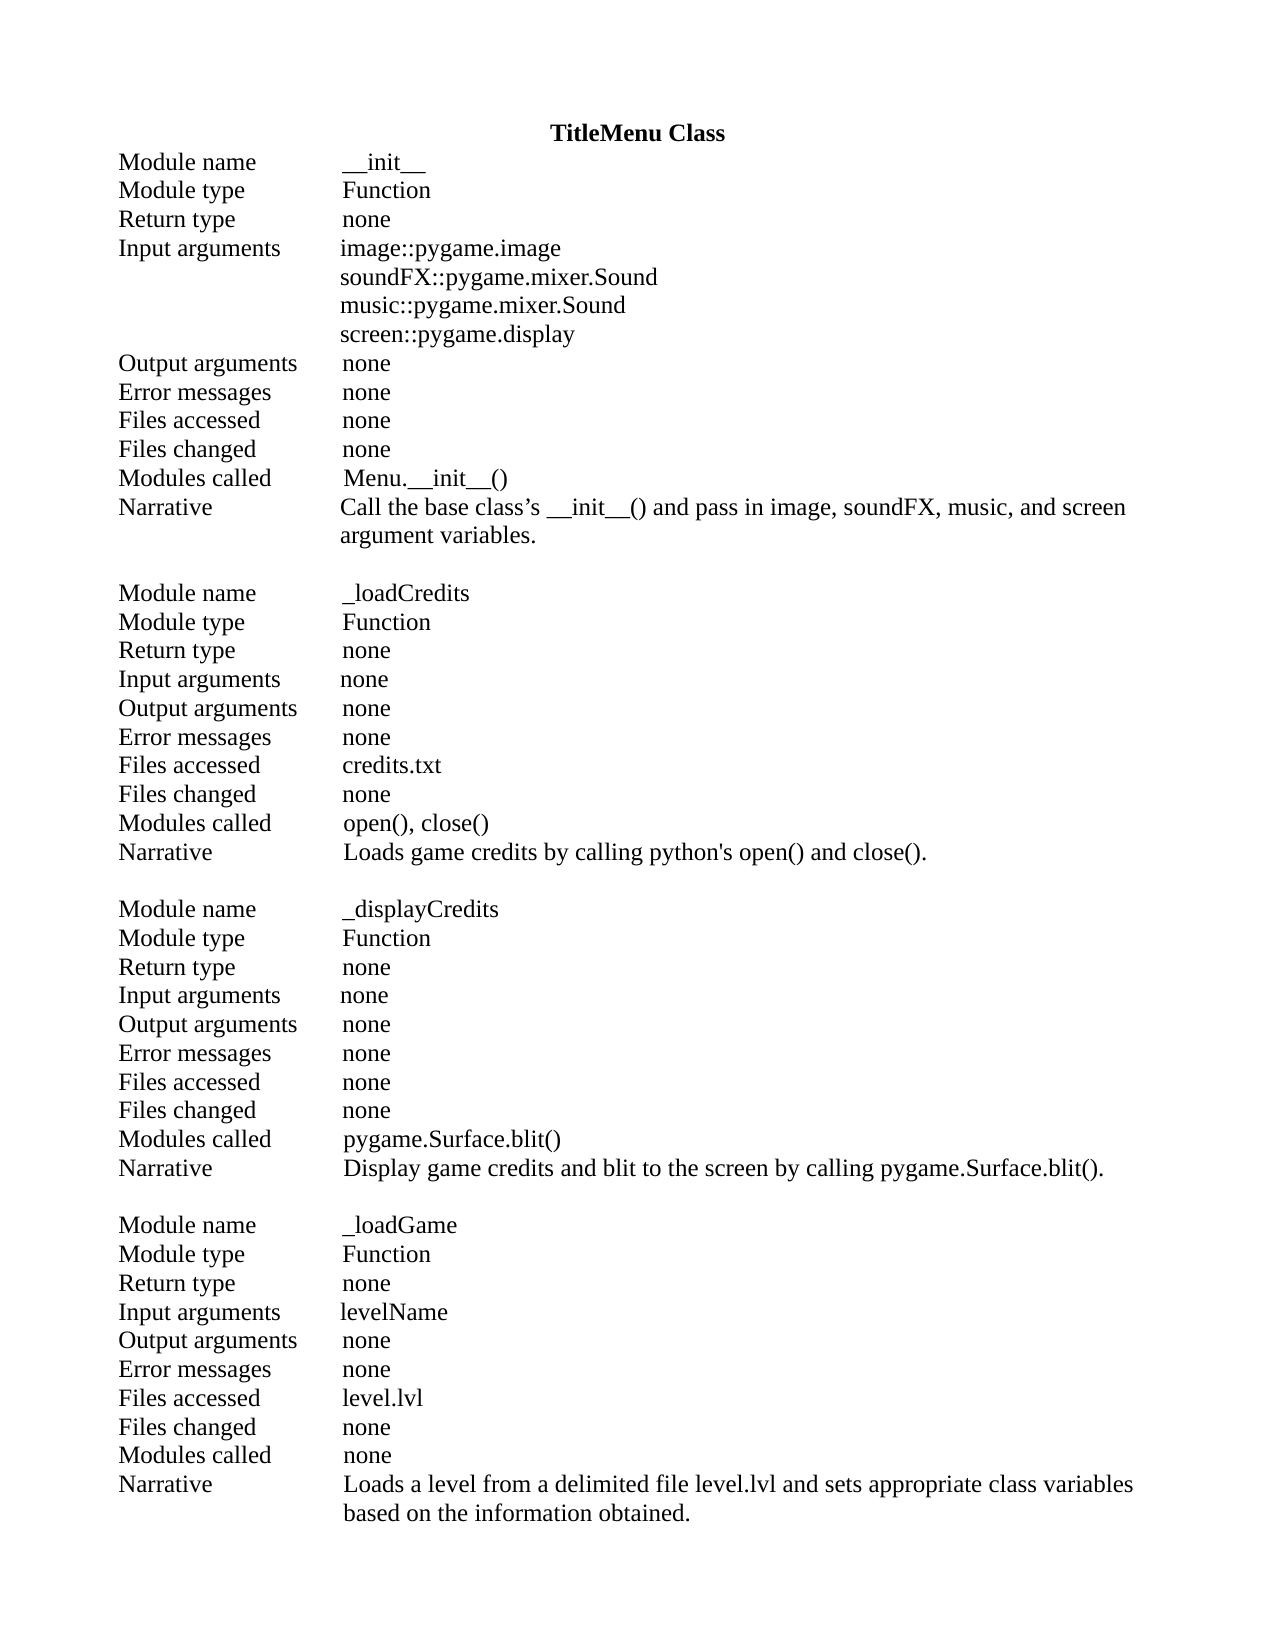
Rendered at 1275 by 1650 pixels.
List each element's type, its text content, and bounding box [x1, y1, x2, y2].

text Output arguments none [118, 693, 1157, 722]
text Files changed none [118, 1412, 1157, 1441]
text Module name __init__ [118, 147, 1157, 176]
text Module name _loadGame [118, 1211, 1157, 1239]
text Modules called open(), close() [118, 808, 1157, 837]
text Error messages none [118, 1354, 1157, 1383]
text Error messages none [118, 377, 1157, 406]
text Modules called none [118, 1441, 1157, 1469]
text Return type none [118, 204, 1157, 233]
text Narrative Display game credits and blit to the screen by calling pygame.Surface.blit(). [118, 1153, 1157, 1182]
text Files accessed credits.txt [118, 751, 1157, 779]
text Output arguments none [118, 348, 1157, 377]
text Input arguments levelName [118, 1297, 1157, 1326]
text Files accessed none [118, 406, 1157, 434]
text Return type none [118, 636, 1157, 664]
text Files changed none [118, 779, 1157, 808]
text Module name _loadCredits [118, 578, 1157, 607]
text Narrative Loads a level from a delimited file level.lvl and sets appropriate class variables based on the information obtained. [118, 1469, 1157, 1527]
text Module name _displayCredits [118, 894, 1157, 923]
text TitleMenu Class [118, 118, 1157, 147]
text Files accessed none [118, 1067, 1157, 1096]
text Input arguments image::pygame.image [118, 233, 1157, 262]
text Module type Function [118, 923, 1157, 952]
text Output arguments none [118, 1009, 1157, 1038]
text Narrative Loads game credits by calling python's open() and close(). [118, 837, 1157, 866]
text Error messages none [118, 1038, 1157, 1067]
text Files changed none [118, 434, 1157, 463]
text Input arguments none [118, 664, 1157, 693]
text Modules called Menu.__init__() [118, 463, 1157, 492]
text Return type none [118, 952, 1157, 981]
text Narrative Call the base class’s __init__() and pass in image, soundFX, music, and screen argument variables. [118, 492, 1157, 549]
text music::pygame.mixer.Sound [118, 291, 1157, 319]
text Files changed none [118, 1096, 1157, 1124]
text Modules called pygame.Surface.blit() [118, 1124, 1157, 1153]
text Output arguments none [118, 1326, 1157, 1354]
text Module type Function [118, 607, 1157, 636]
text Module type Function [118, 1239, 1157, 1268]
text Files accessed level.lvl [118, 1383, 1157, 1412]
text Module type Function [118, 176, 1157, 204]
text screen::pygame.display [118, 319, 1157, 348]
text Error messages none [118, 722, 1157, 751]
text soundFX::pygame.mixer.Sound [118, 262, 1157, 291]
text Return type none [118, 1268, 1157, 1297]
text Input arguments none [118, 981, 1157, 1009]
